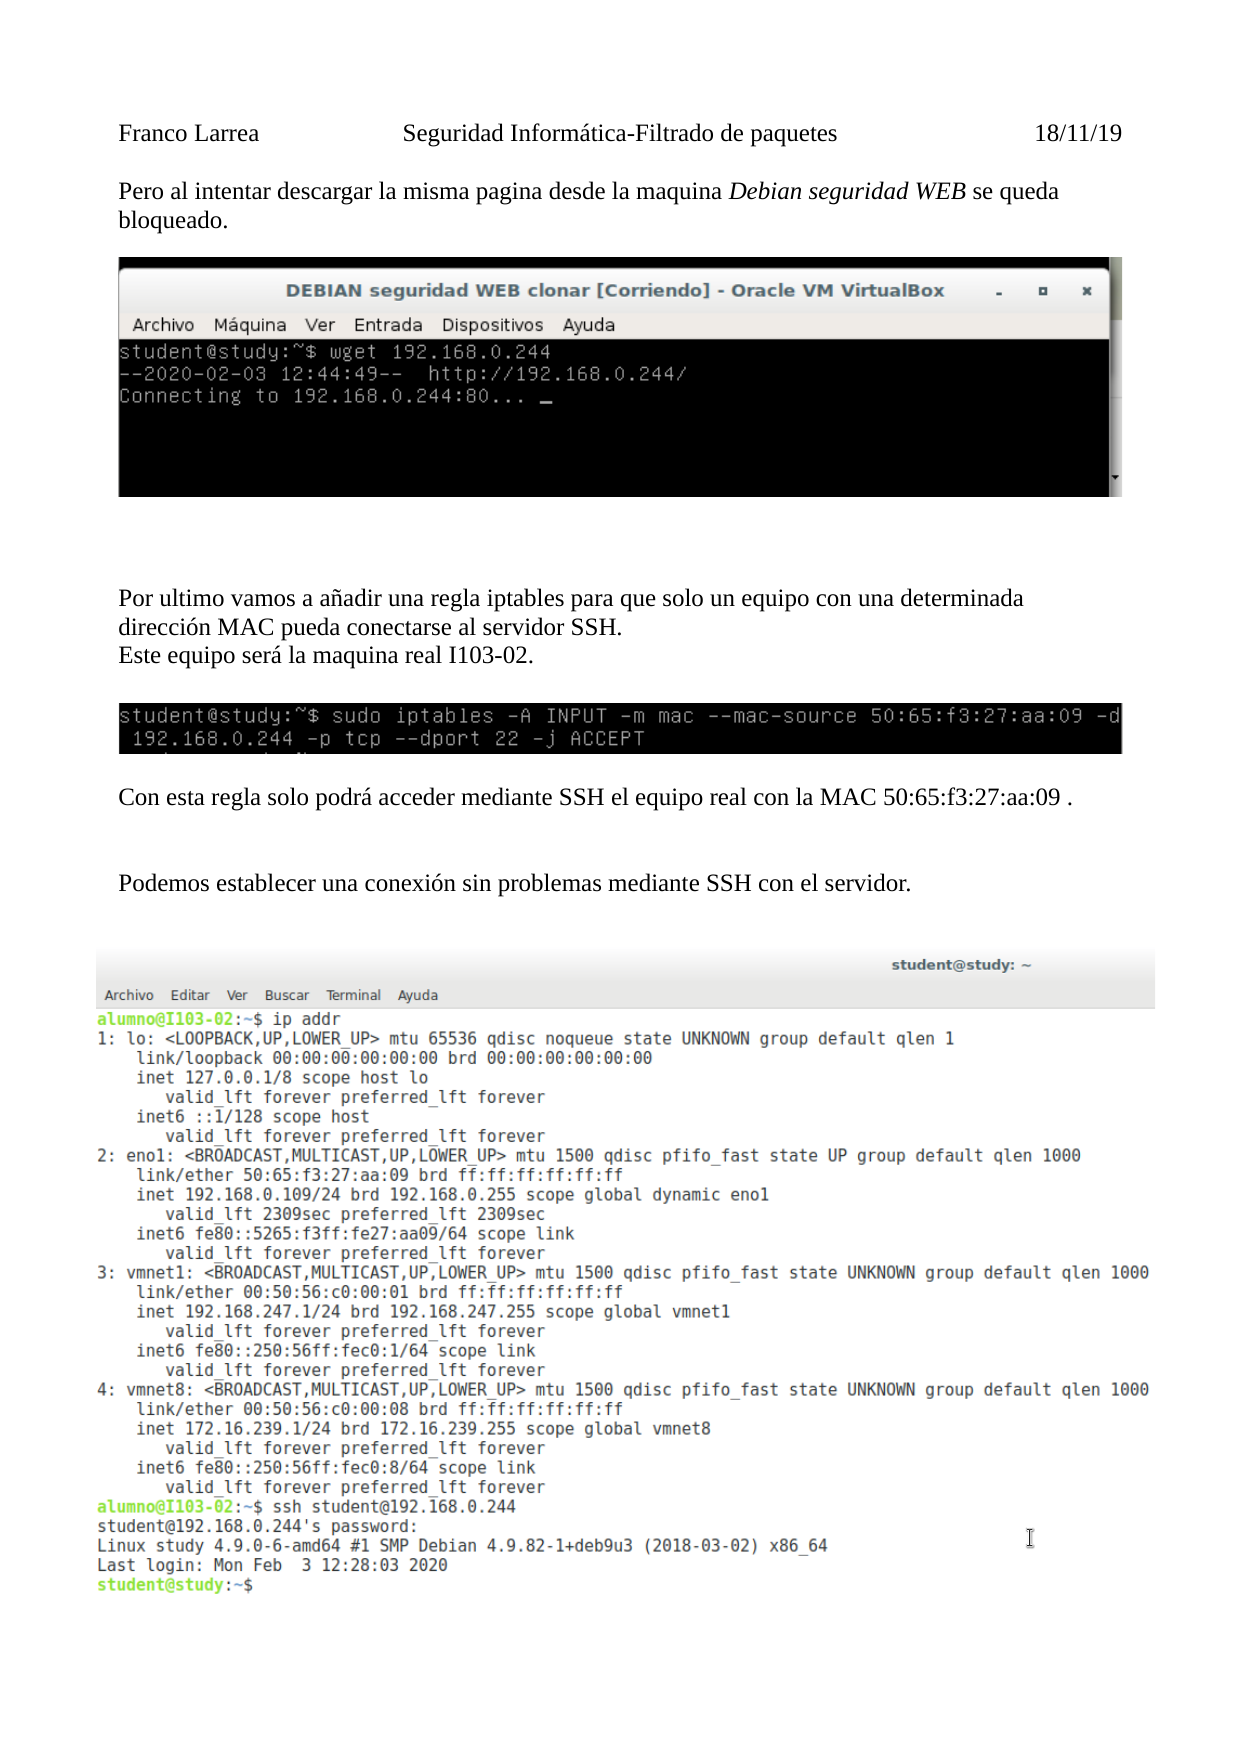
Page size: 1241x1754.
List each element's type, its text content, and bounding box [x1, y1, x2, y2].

picture [118, 257, 1123, 497]
text Podemos establecer una conexión sin problemas mediante SSH con el servidor. [118, 868, 1122, 897]
text Por ultimo vamos a añadir una regla iptables para que solo un equipo con una determinada dirección MAC pueda conectarse al servidor SSH. [118, 583, 1122, 641]
text Este equipo será la maquina real I103-02. [118, 641, 1122, 669]
text Pero al intentar descargar la misma pagina desde la maquina Debian seguridad WEB se queda bloqueado. [118, 176, 1122, 234]
picture [118, 703, 1123, 754]
text Con esta regla solo podrá acceder mediante SSH el equipo real con la MAC 50:65:f3:27:aa:09 . [118, 782, 1122, 811]
